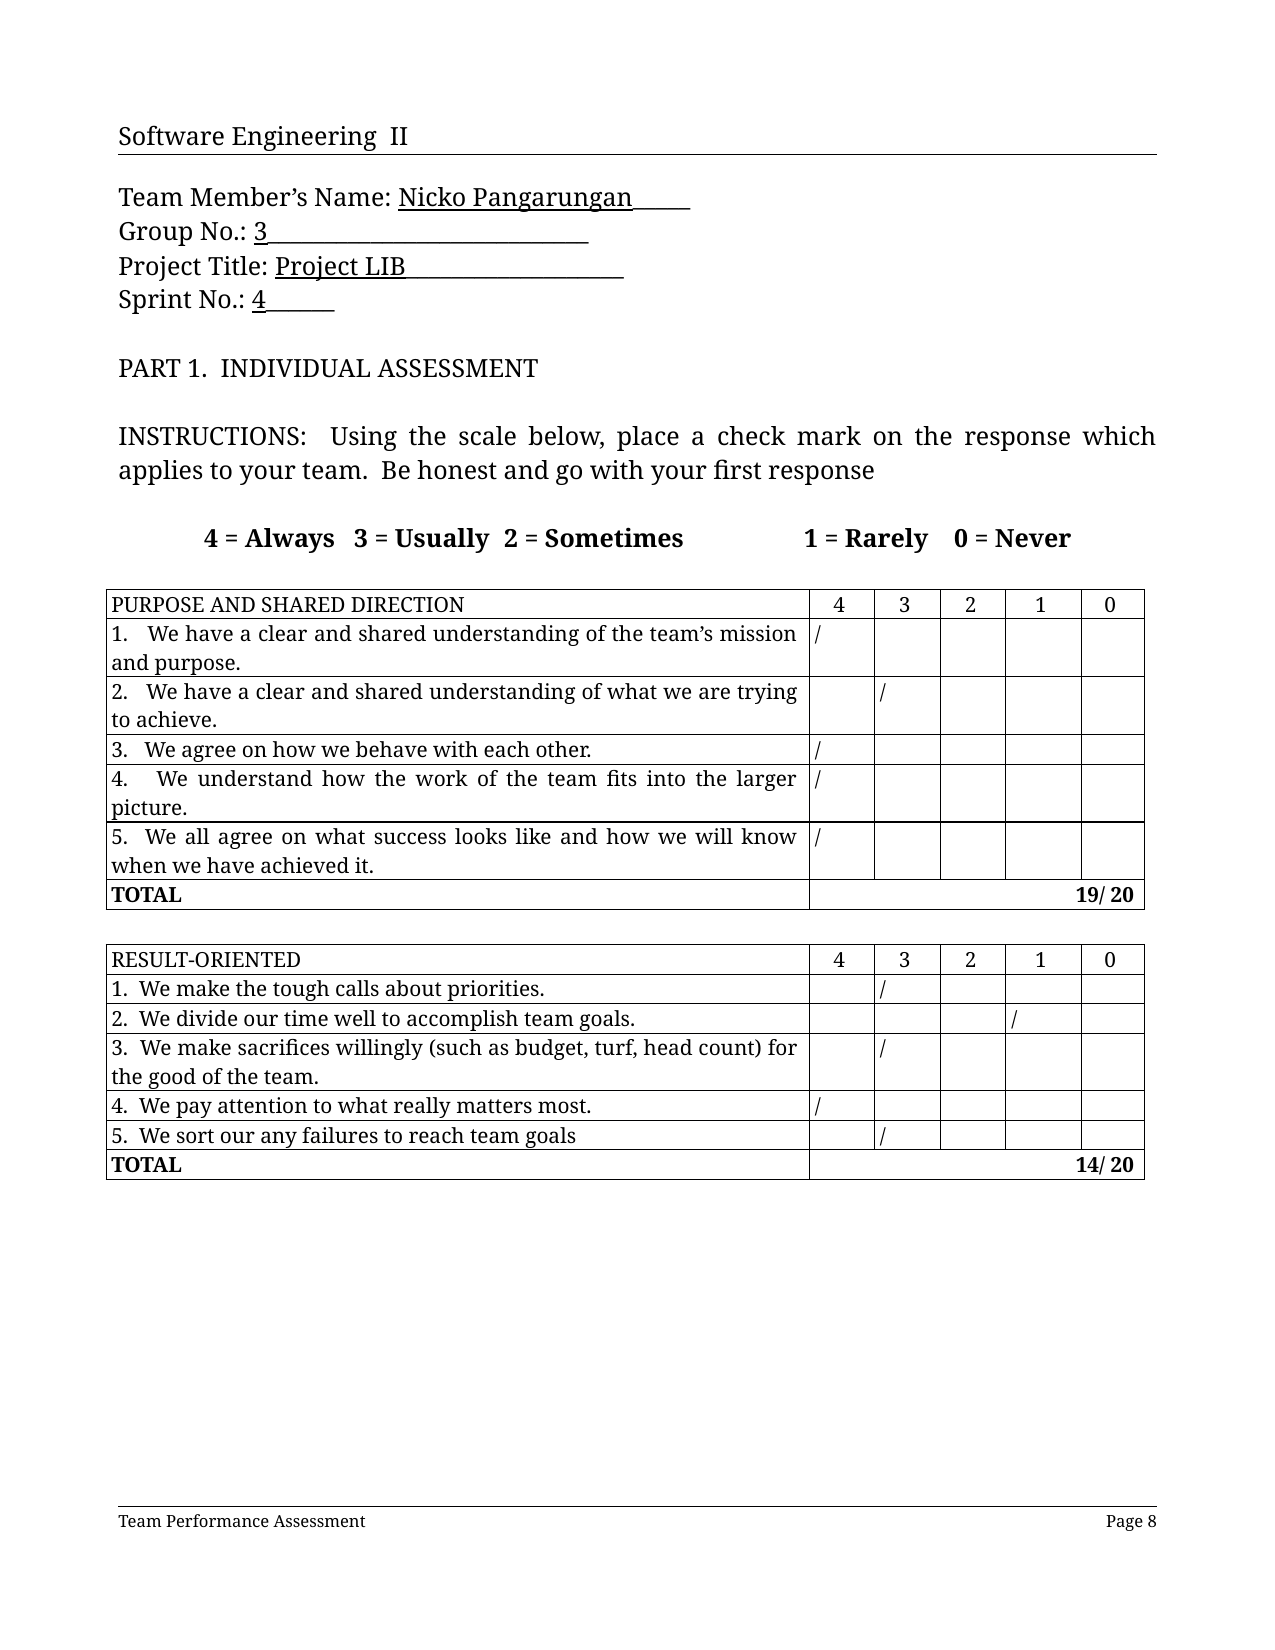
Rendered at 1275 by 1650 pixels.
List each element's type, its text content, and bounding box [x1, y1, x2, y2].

table_cell / [810, 1091, 874, 1120]
text PART 1. INDIVIDUAL ASSESSMENT [118, 350, 1157, 384]
table_cell [941, 1121, 1005, 1149]
table_cell [875, 1004, 940, 1032]
table_cell [1006, 823, 1081, 879]
table_cell [810, 1121, 874, 1149]
table_cell [1082, 735, 1144, 763]
text INSTRUCTIONS: Using the scale below, place a check mark on the response which applies to your team. Be honest and go with your first response [118, 418, 1157, 487]
table_cell / [875, 677, 940, 734]
table_cell [1082, 677, 1144, 734]
table_header 1 [1006, 945, 1081, 973]
table_cell 1. We have a clear and shared understanding of the team’s mission and purpose. [107, 619, 809, 676]
table_cell / [875, 1121, 940, 1149]
table_cell [941, 765, 1005, 821]
table_header 4 [810, 590, 874, 618]
table_cell [1082, 1091, 1144, 1120]
table_cell / [810, 735, 874, 763]
table_cell / [810, 619, 874, 676]
table_cell [1006, 1091, 1081, 1120]
table_cell [941, 735, 1005, 763]
table_cell [1006, 765, 1081, 821]
table_cell [941, 1091, 1005, 1120]
table_cell [875, 1091, 940, 1120]
table_cell 2. We divide our time well to accomplish team goals. [107, 1004, 809, 1032]
table_cell [941, 677, 1005, 734]
table_header 1 [1006, 590, 1081, 618]
table_cell [1006, 735, 1081, 763]
table_cell [1082, 1121, 1144, 1149]
table_cell [1006, 1121, 1081, 1149]
table_header 4 [810, 945, 874, 973]
table_header 2 [941, 590, 1005, 618]
table_cell [941, 619, 1005, 676]
table_cell [1082, 1004, 1144, 1032]
table_header 2 [941, 945, 1005, 973]
table_header 0 [1082, 590, 1144, 618]
table_cell [1006, 677, 1081, 734]
table_header 0 [1082, 945, 1144, 973]
table_cell / [875, 975, 940, 1003]
table_cell 5. We all agree on what success looks like and how we will know when we have achieved it. [107, 823, 809, 879]
table_cell [1006, 1034, 1081, 1090]
text Project Title: Project LIB___________________ [118, 248, 1157, 282]
table_cell 14/ 20 [810, 1150, 1144, 1179]
table_header RESULT-ORIENTED [107, 945, 809, 973]
table_cell [941, 823, 1005, 879]
table_cell / [875, 1034, 940, 1090]
table_cell 3. We agree on how we behave with each other. [107, 735, 809, 763]
table_cell TOTAL [107, 1150, 809, 1179]
table_cell 4. We understand how the work of the team fits into the larger picture. [107, 765, 809, 821]
table_cell [810, 1034, 874, 1090]
table_cell 3. We make sacrifices willingly (such as budget, turf, head count) for the good of the team. [107, 1034, 809, 1090]
table_header 3 [875, 590, 940, 618]
table_header PURPOSE AND SHARED DIRECTION [107, 590, 809, 618]
text Team Member’s Name: Nicko Pangarungan_____ [118, 180, 1157, 214]
table_cell 1. We make the tough calls about priorities. [107, 975, 809, 1003]
table_cell [1082, 619, 1144, 676]
table_cell [875, 765, 940, 821]
table_cell [1082, 1034, 1144, 1090]
table_cell 19/ 20 [810, 880, 1144, 909]
table_cell [1082, 975, 1144, 1003]
table_cell TOTAL [107, 880, 809, 909]
table_cell [1006, 619, 1081, 676]
text Sprint No.: 4______ [118, 282, 1157, 316]
table_cell [941, 975, 1005, 1003]
table_cell 5. We sort our any failures to reach team goals [107, 1121, 809, 1149]
text 4 = Always 3 = Usually 2 = Sometimes 1 = Rarely 0 = Never [118, 521, 1157, 555]
table_cell [941, 1034, 1005, 1090]
table_cell [1082, 823, 1144, 879]
table_cell / [1006, 1004, 1081, 1032]
table_cell [1006, 975, 1081, 1003]
table_cell [941, 1004, 1005, 1032]
table_cell 2. We have a clear and shared understanding of what we are trying to achieve. [107, 677, 809, 734]
table_cell [875, 823, 940, 879]
table_cell [1082, 765, 1144, 821]
text Group No.: 3____________________________ [118, 214, 1157, 248]
table_cell [810, 677, 874, 734]
table_cell [810, 1004, 874, 1032]
table_cell [875, 735, 940, 763]
table_cell [875, 619, 940, 676]
table_cell 4. We pay attention to what really matters most. [107, 1091, 809, 1120]
table_cell / [810, 823, 874, 879]
table_header 3 [875, 945, 940, 973]
table_cell / [810, 765, 874, 821]
table_cell [810, 975, 874, 1003]
